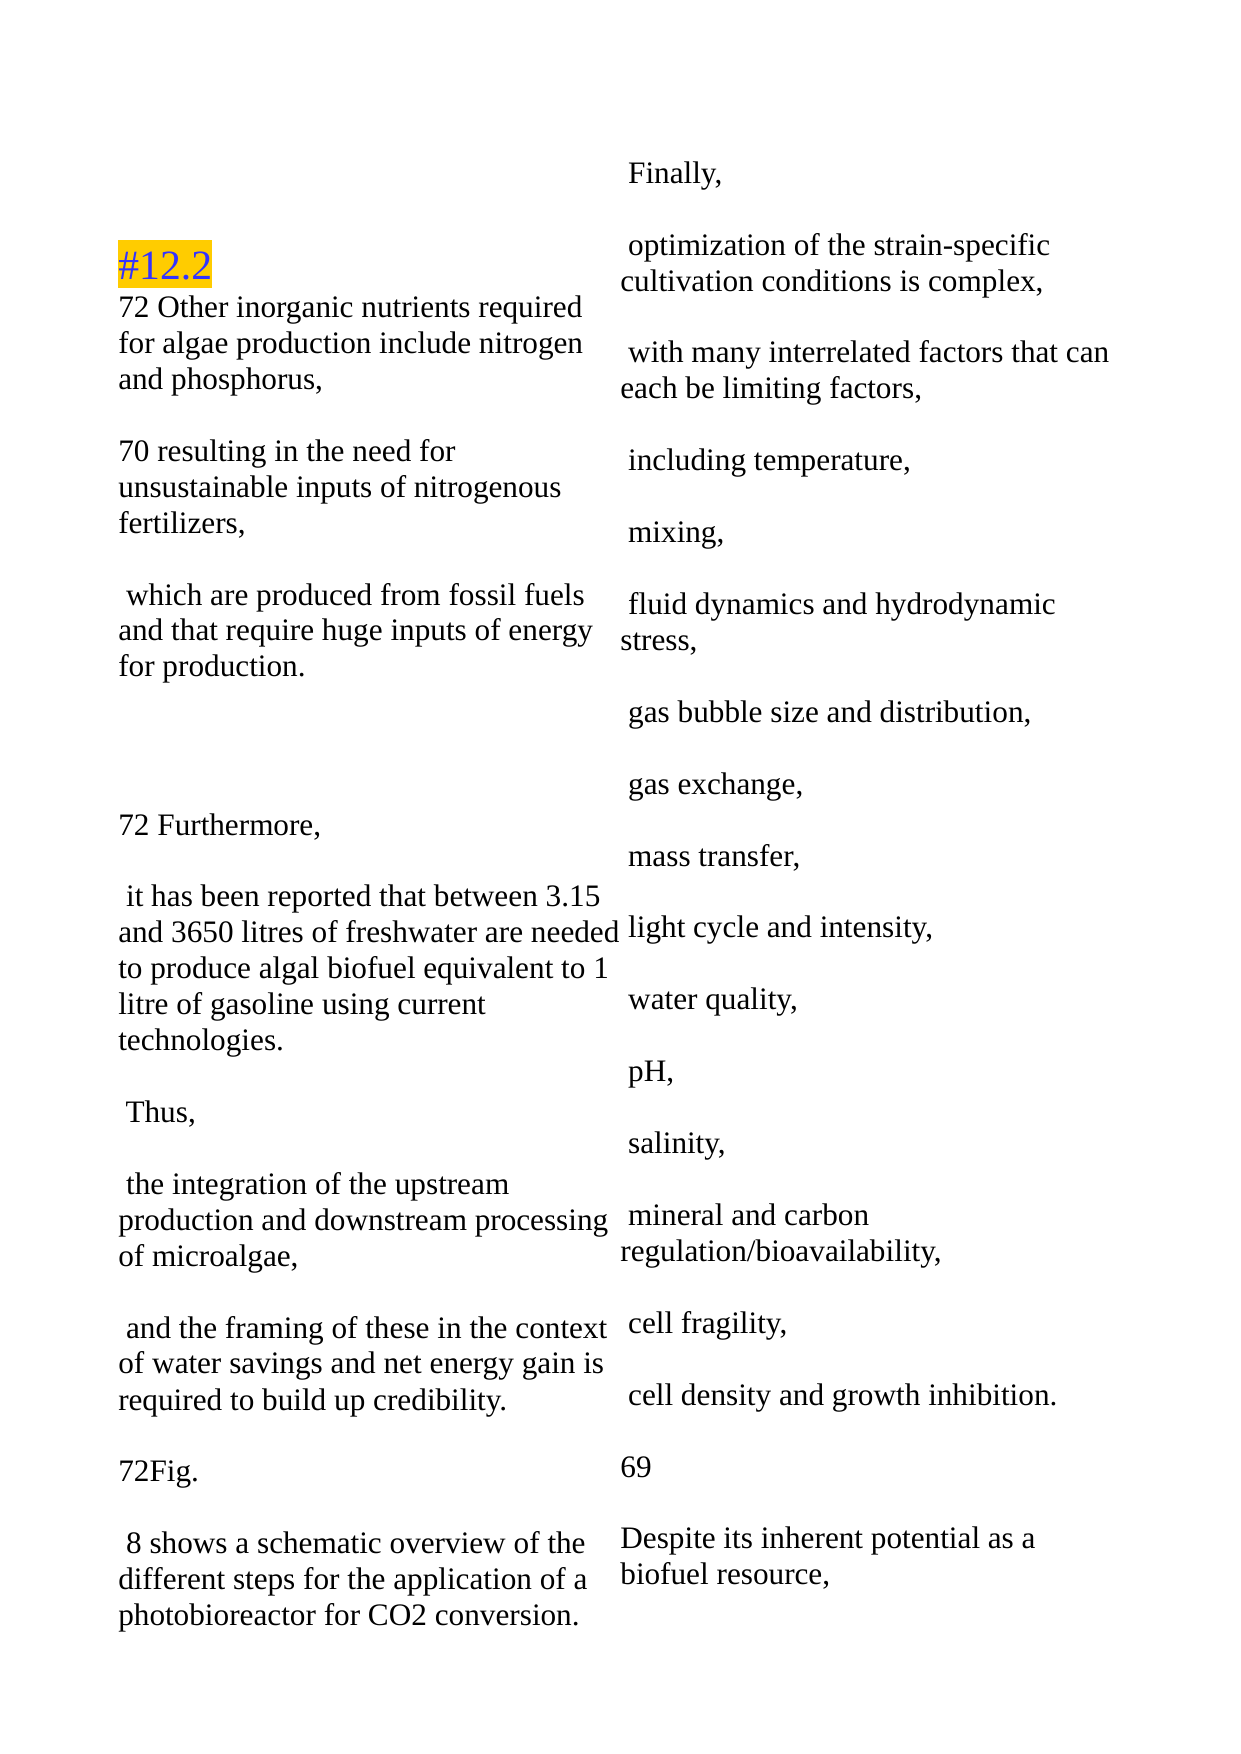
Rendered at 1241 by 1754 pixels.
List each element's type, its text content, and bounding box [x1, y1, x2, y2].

text gas bubble size and distribution, [620, 693, 1122, 729]
text cell fragility, [620, 1304, 1122, 1340]
text fluid dynamics and hydrodynamic stress, [620, 585, 1122, 657]
text #12.2 [118, 240, 620, 288]
text the integration of the upstream production and downstream processing of microalgae, [118, 1165, 620, 1273]
text mass transfer, [620, 837, 1122, 873]
text which are produced from fossil fuels and that require huge inputs of energy for production. [118, 576, 620, 683]
text Thus, [118, 1093, 620, 1129]
text cell density and growth inhibition. [620, 1376, 1122, 1412]
text Finally, [620, 154, 1122, 190]
text including temperature, [620, 442, 1122, 477]
text 72 Other inorganic nutrients required for algae production include nitrogen and phosphorus, [118, 288, 620, 396]
text salinity, [620, 1124, 1122, 1160]
text 69 [620, 1448, 1122, 1484]
text light cycle and intensity, [620, 909, 1122, 945]
text 8 shows a schematic overview of the different steps for the application of a photobioreactor for CO2 conversion. [118, 1524, 620, 1632]
text it has been reported that between 3.15 and 3650 litres of freshwater are needed to produce algal biofuel equivalent to 1 litre of gasoline using current technologies. [118, 878, 620, 1057]
text 70 resulting in the need for unsustainable inputs of nitrogenous fertilizers, [118, 432, 620, 540]
text water quality, [620, 981, 1122, 1017]
text with many interrelated factors that can each be limiting factors, [620, 334, 1122, 406]
text mixing, [620, 513, 1122, 549]
text mineral and carbon regulation/bioavailability, [620, 1196, 1122, 1268]
text Despite its inherent potential as a biofuel resource, [620, 1520, 1122, 1592]
text 72 Furthermore, [118, 806, 620, 842]
text optimization of the strain-specific cultivation conditions is complex, [620, 226, 1122, 298]
text 72Fig. [118, 1453, 620, 1488]
text gas exchange, [620, 765, 1122, 801]
text and the framing of these in the context of water savings and net energy gain is required to build up credibility. [118, 1309, 620, 1417]
text pH, [620, 1052, 1122, 1088]
